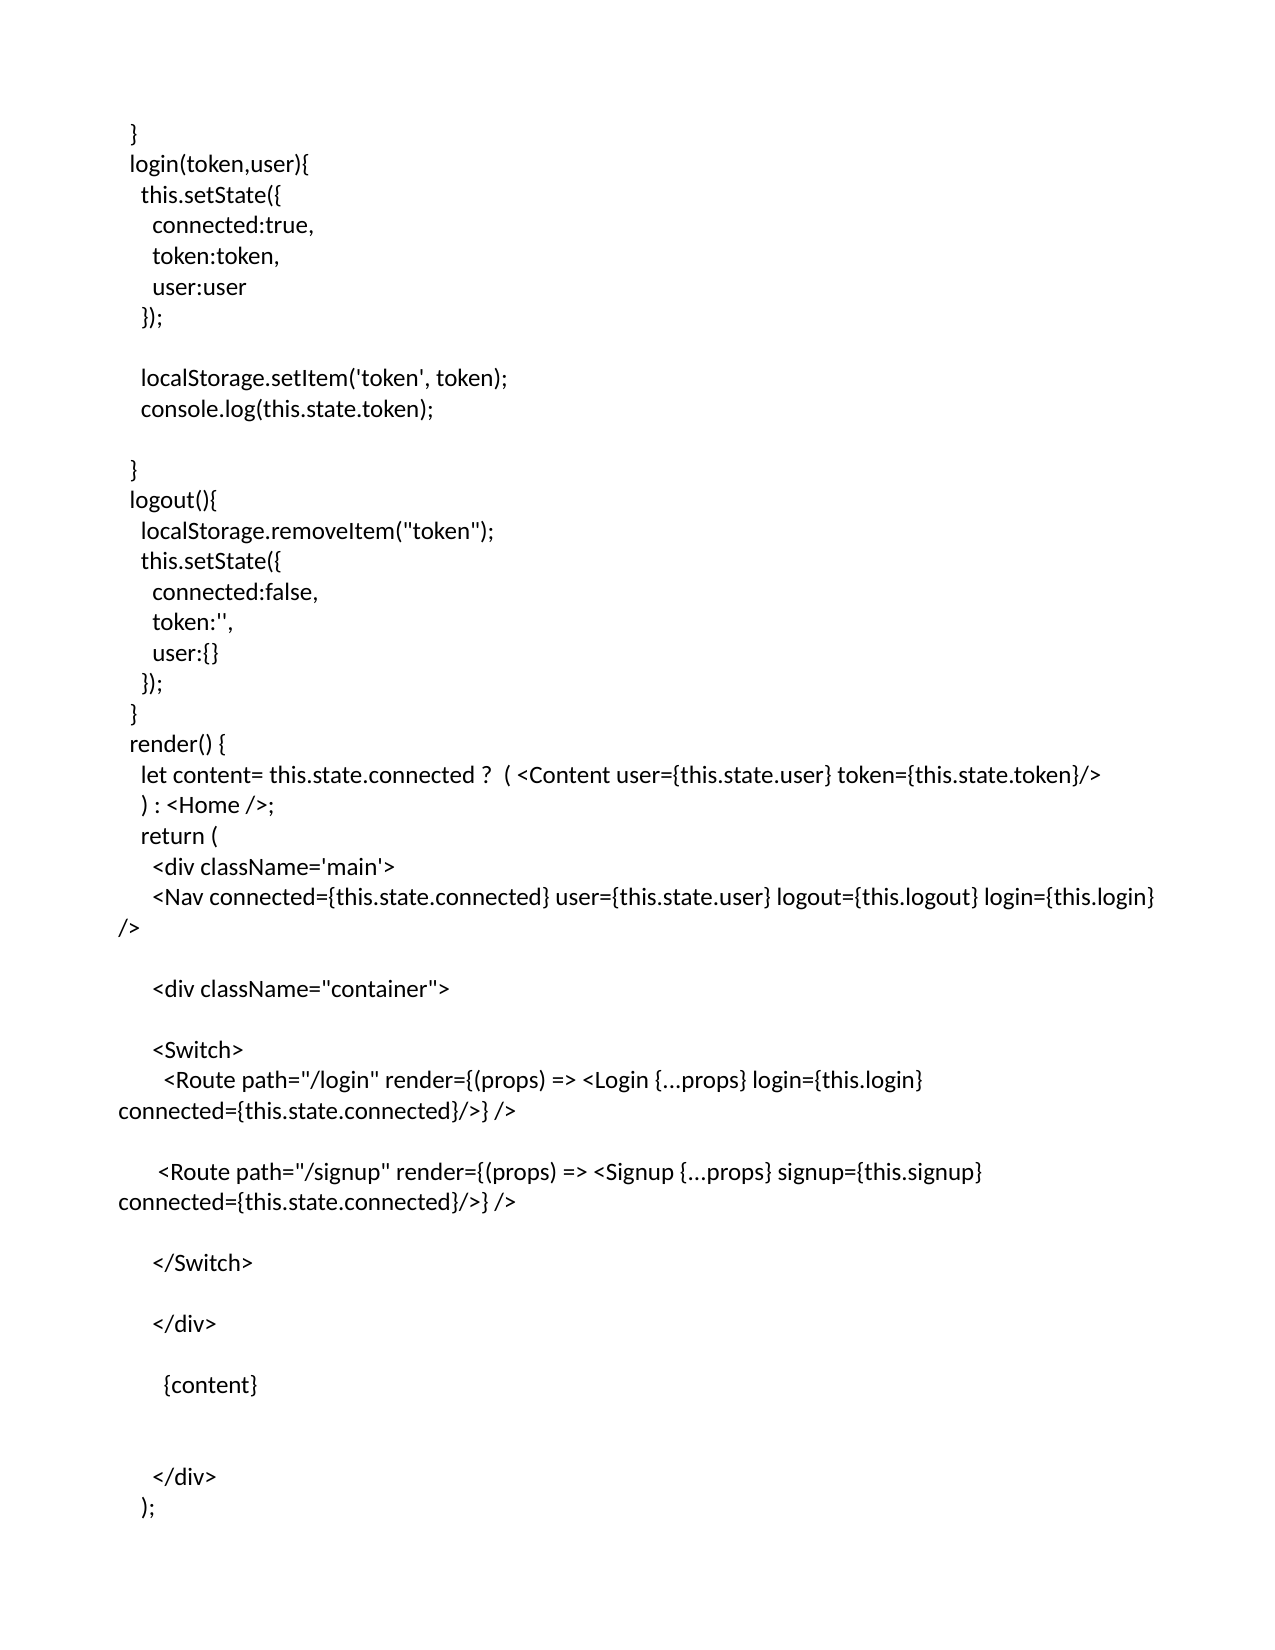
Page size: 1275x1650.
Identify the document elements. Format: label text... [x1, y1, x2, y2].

text } [118, 454, 1157, 484]
text logout(){ [118, 484, 1157, 515]
text user:{} [118, 637, 1157, 667]
text </Switch> [118, 1247, 1157, 1278]
text <Switch> [118, 1034, 1157, 1064]
text localStorage.removeItem("token"); [118, 515, 1157, 545]
text </div> [118, 1461, 1157, 1492]
text }); [118, 301, 1157, 332]
text <div className='main'> [118, 851, 1157, 881]
text this.setState({ [118, 545, 1157, 576]
text render() { [118, 728, 1157, 759]
text login(token,user){ [118, 149, 1157, 179]
text ); [118, 1492, 1157, 1522]
text <Route path="/signup" render={(props) => <Signup {...props} signup={this.signup} connected={this.state.connected}/>} /> [118, 1156, 1157, 1217]
text this.setState({ [118, 179, 1157, 210]
text {content} [118, 1369, 1157, 1400]
text } [118, 698, 1157, 728]
text <Nav connected={this.state.connected} user={this.state.user} logout={this.logout} login={this.login} /> [118, 881, 1157, 942]
text let content= this.state.connected ? ( <Content user={this.state.user} token={this.state.token}/> [118, 759, 1157, 789]
text } [118, 118, 1157, 149]
text connected:false, [118, 576, 1157, 606]
text <div className="container"> [118, 973, 1157, 1003]
text console.log(this.state.token); [118, 393, 1157, 423]
text }); [118, 667, 1157, 698]
text </div> [118, 1308, 1157, 1339]
text <Route path="/login" render={(props) => <Login {...props} login={this.login} connected={this.state.connected}/>} /> [118, 1064, 1157, 1125]
text localStorage.setItem('token', token); [118, 362, 1157, 393]
text user:user [118, 271, 1157, 301]
text ) : <Home />; [118, 789, 1157, 820]
text connected:true, [118, 210, 1157, 240]
text return ( [118, 820, 1157, 851]
text token:'', [118, 606, 1157, 637]
text token:token, [118, 240, 1157, 271]
